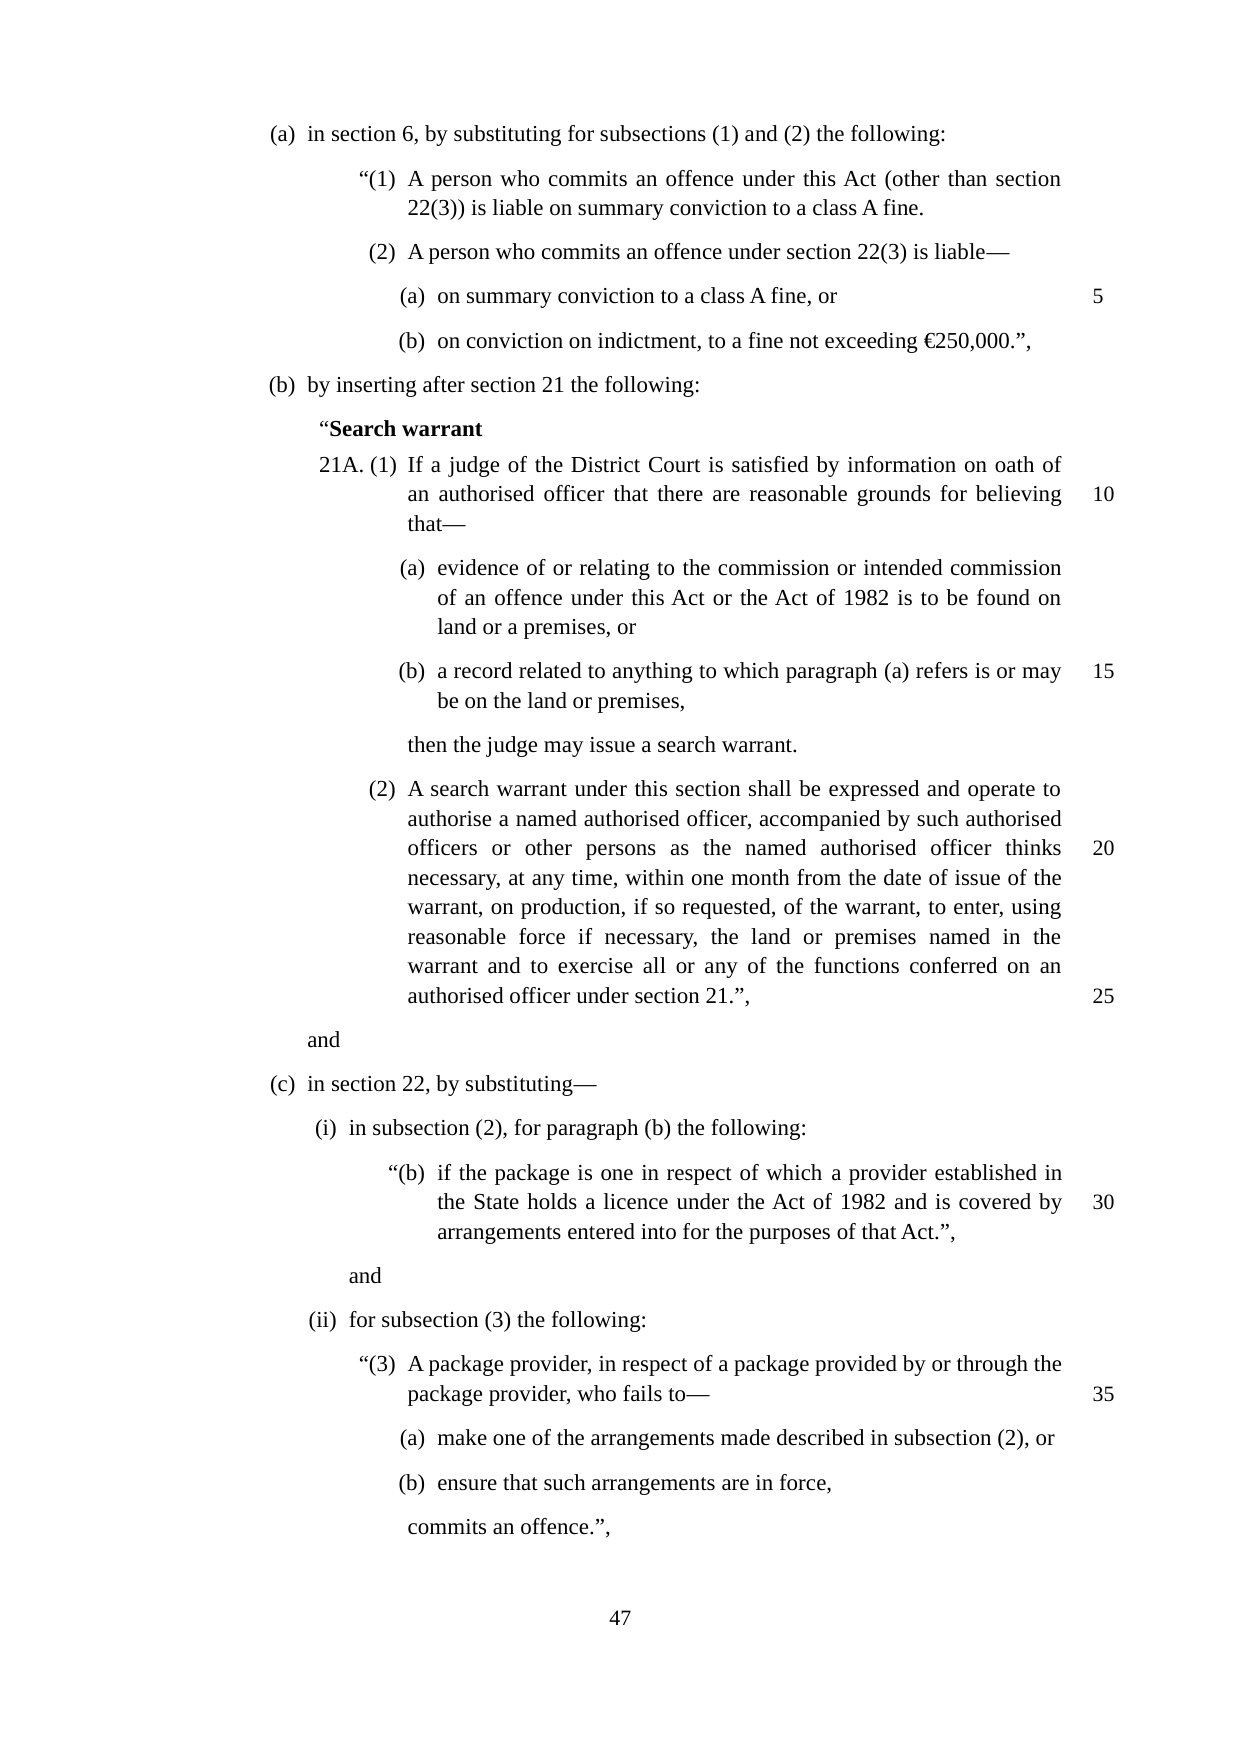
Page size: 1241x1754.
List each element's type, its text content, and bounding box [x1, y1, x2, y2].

text and [177, 1024, 1063, 1053]
text and [177, 1260, 1063, 1289]
text (a) make one of the arrangements made described in subsection (2), or [307, 1422, 1063, 1452]
text (2) A search warrant under this section shall be expressed and operate to authorise a named authorised officer, accompanied by such authorised officers or other persons as the named authorised officer thinks necessary, at any time, within one month from the date of issue of the warrant, on production, if so requested, of the warrant, to enter, using reasonable force if necessary, the land or premises named in the warrant and to exercise all or any of the functions conferred on an authorised officer under section 21.”, [319, 773, 1063, 1009]
text then the judge may issue a search warrant. [319, 729, 1063, 758]
text commits an offence.”, [319, 1511, 1063, 1540]
text (a) evidence of or relating to the commission or intended commission of an offence under this Act or the Act of 1982 is to be found on land or a premises, or [307, 552, 1063, 640]
text (a) on summary conviction to a class A fine, or [307, 280, 1063, 310]
text (a) in section 6, by substituting for subsections (1) and (2) the following: [177, 118, 1063, 148]
text (ii) for subsection (3) the following: [177, 1304, 1063, 1333]
text “(3) A package provider, in respect of a package provided by or through the package provider, who fails to⁠— [319, 1348, 1063, 1407]
text “Search warrant [319, 413, 1063, 443]
text “(1) A person who commits an offence under this Act (other than section 22(3)) is liable on summary conviction to a class A fine. [319, 162, 1063, 221]
text (c) in section 22, by substituting⁠— [177, 1068, 1063, 1097]
text 21A. (1) If a judge of the District Court is satisfied by information on oath of an authorised officer that there are reasonable grounds for believing that⁠— [319, 449, 1063, 537]
text (b) ensure that such arrangements are in force, [307, 1466, 1063, 1496]
text (b) a record related to anything to which paragraph (a) refers is or may be on the land or premises, [307, 655, 1063, 714]
text (i) in subsection (2), for paragraph (b) the following: [177, 1112, 1063, 1142]
text (b) by inserting after section 21 the following: [177, 369, 1063, 398]
text (2) A person who commits an offence under section 22(3) is liable⁠— [319, 236, 1063, 266]
text (b) on conviction on indictment, to a fine not exceeding €250,000.”, [307, 325, 1063, 354]
text “(b) if the package is one in respect of which a provider established in the State holds a licence under the Act of 1982 and is covered by arrangements entered into for the purposes of that Act.”, [307, 1157, 1063, 1245]
